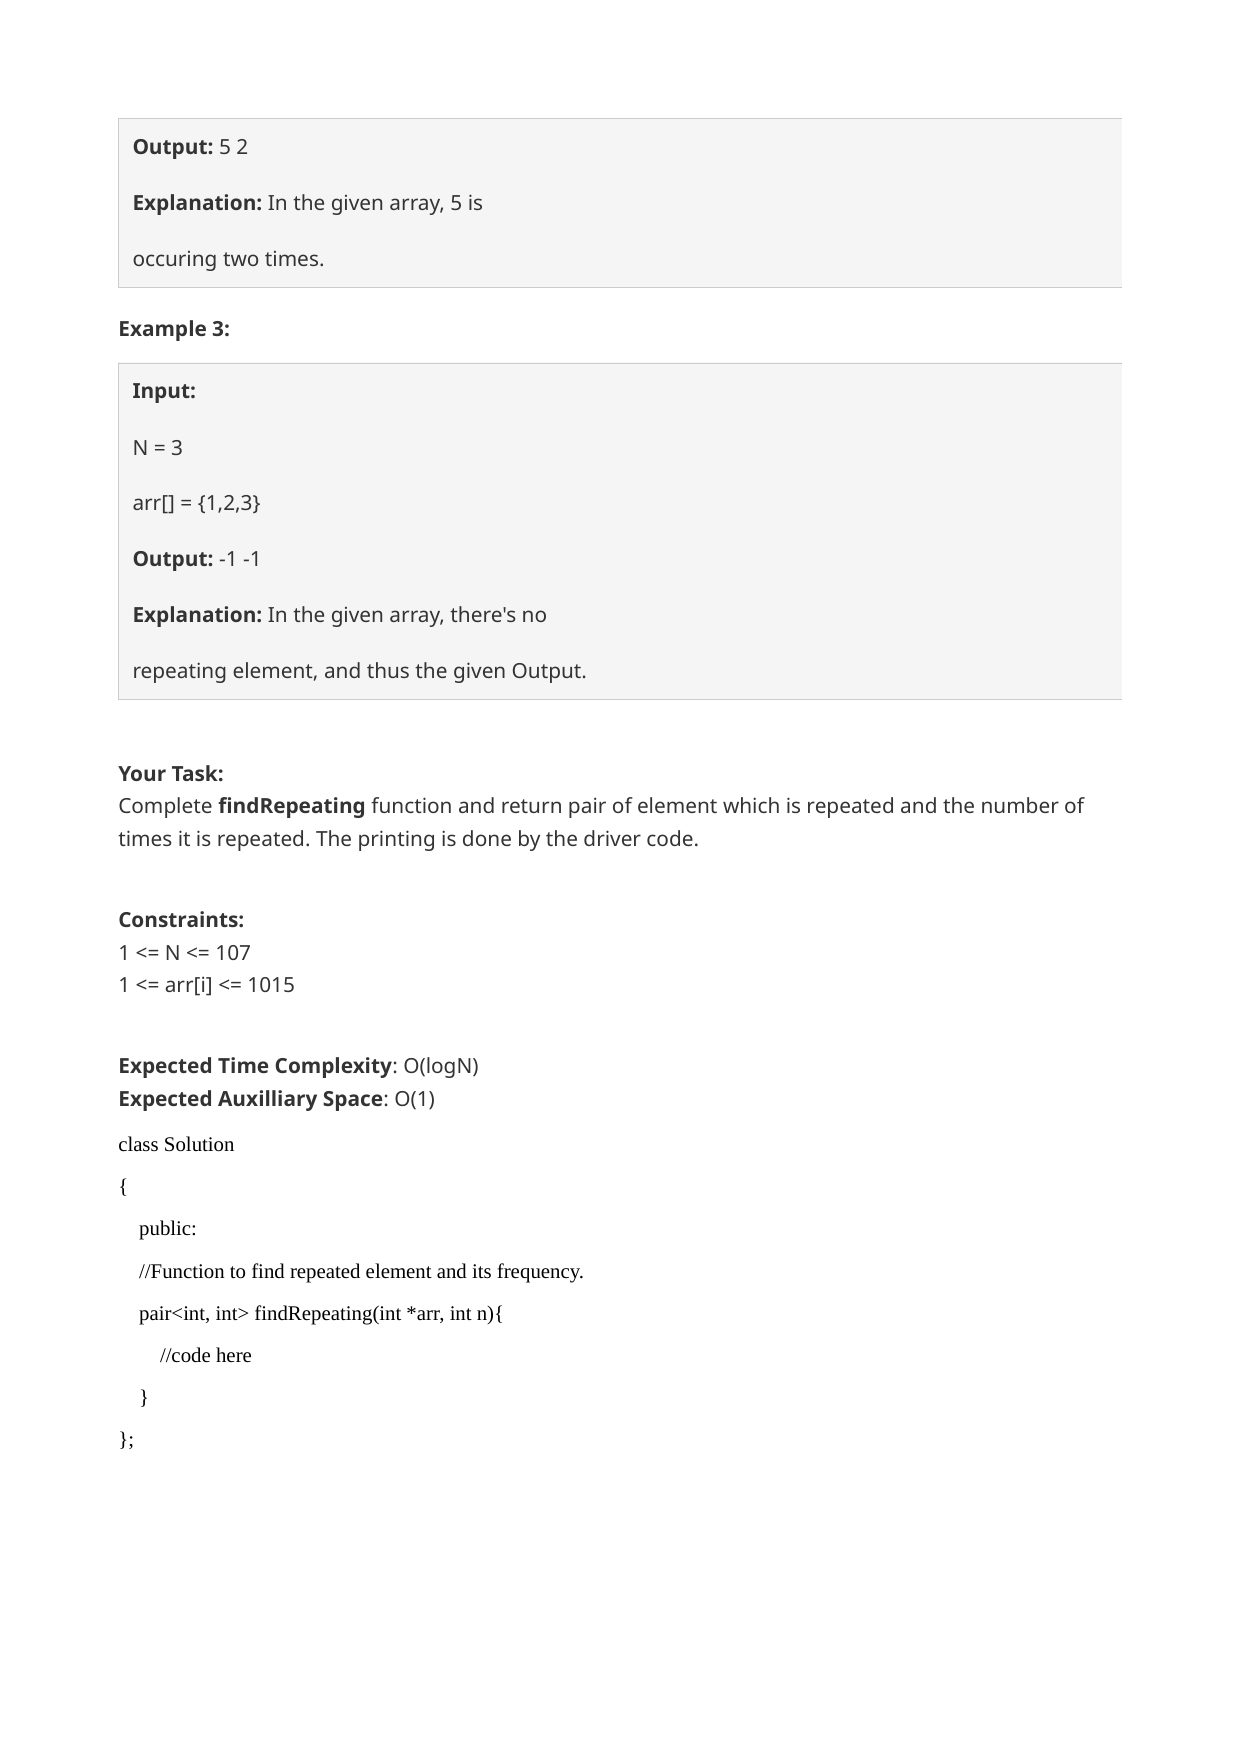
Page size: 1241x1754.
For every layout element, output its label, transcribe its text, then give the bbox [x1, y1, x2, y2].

text Expected Time Complexity: O(logN) Expected Auxilliary Space: O(1) [118, 1018, 1122, 1112]
text repeating element, and thus the given Output. [119, 642, 1122, 699]
text public: [118, 1216, 1122, 1240]
text pair<int, int> findRepeating(int *arr, int n){ [118, 1301, 1122, 1325]
text } [118, 1385, 1122, 1409]
text Your Task: Complete findRepeating function and return pair of element which is repeated and the number of times it is repeated. The printing is done by the driver code. [118, 726, 1122, 853]
text occuring two times. [119, 230, 1122, 287]
text Explanation: In the given array, there's no [119, 586, 1122, 629]
text //code here [118, 1343, 1122, 1367]
text { [118, 1174, 1122, 1198]
text Explanation: In the given array, 5 is [119, 174, 1122, 217]
text Example 3: [118, 314, 1122, 343]
text }; [118, 1427, 1122, 1451]
text Output: 5 2 [119, 119, 1122, 161]
text Output: -1 -1 [119, 530, 1122, 573]
text class Solution [118, 1132, 1122, 1156]
text Constraints: 1 <= N <= 107 1 <= arr[i] <= 1015 [118, 872, 1122, 999]
text arr[] = {1,2,3} [119, 474, 1122, 517]
text //Function to find repeated element and its frequency. [118, 1258, 1122, 1283]
text N = 3 [119, 418, 1122, 461]
text Input: [119, 364, 1122, 405]
